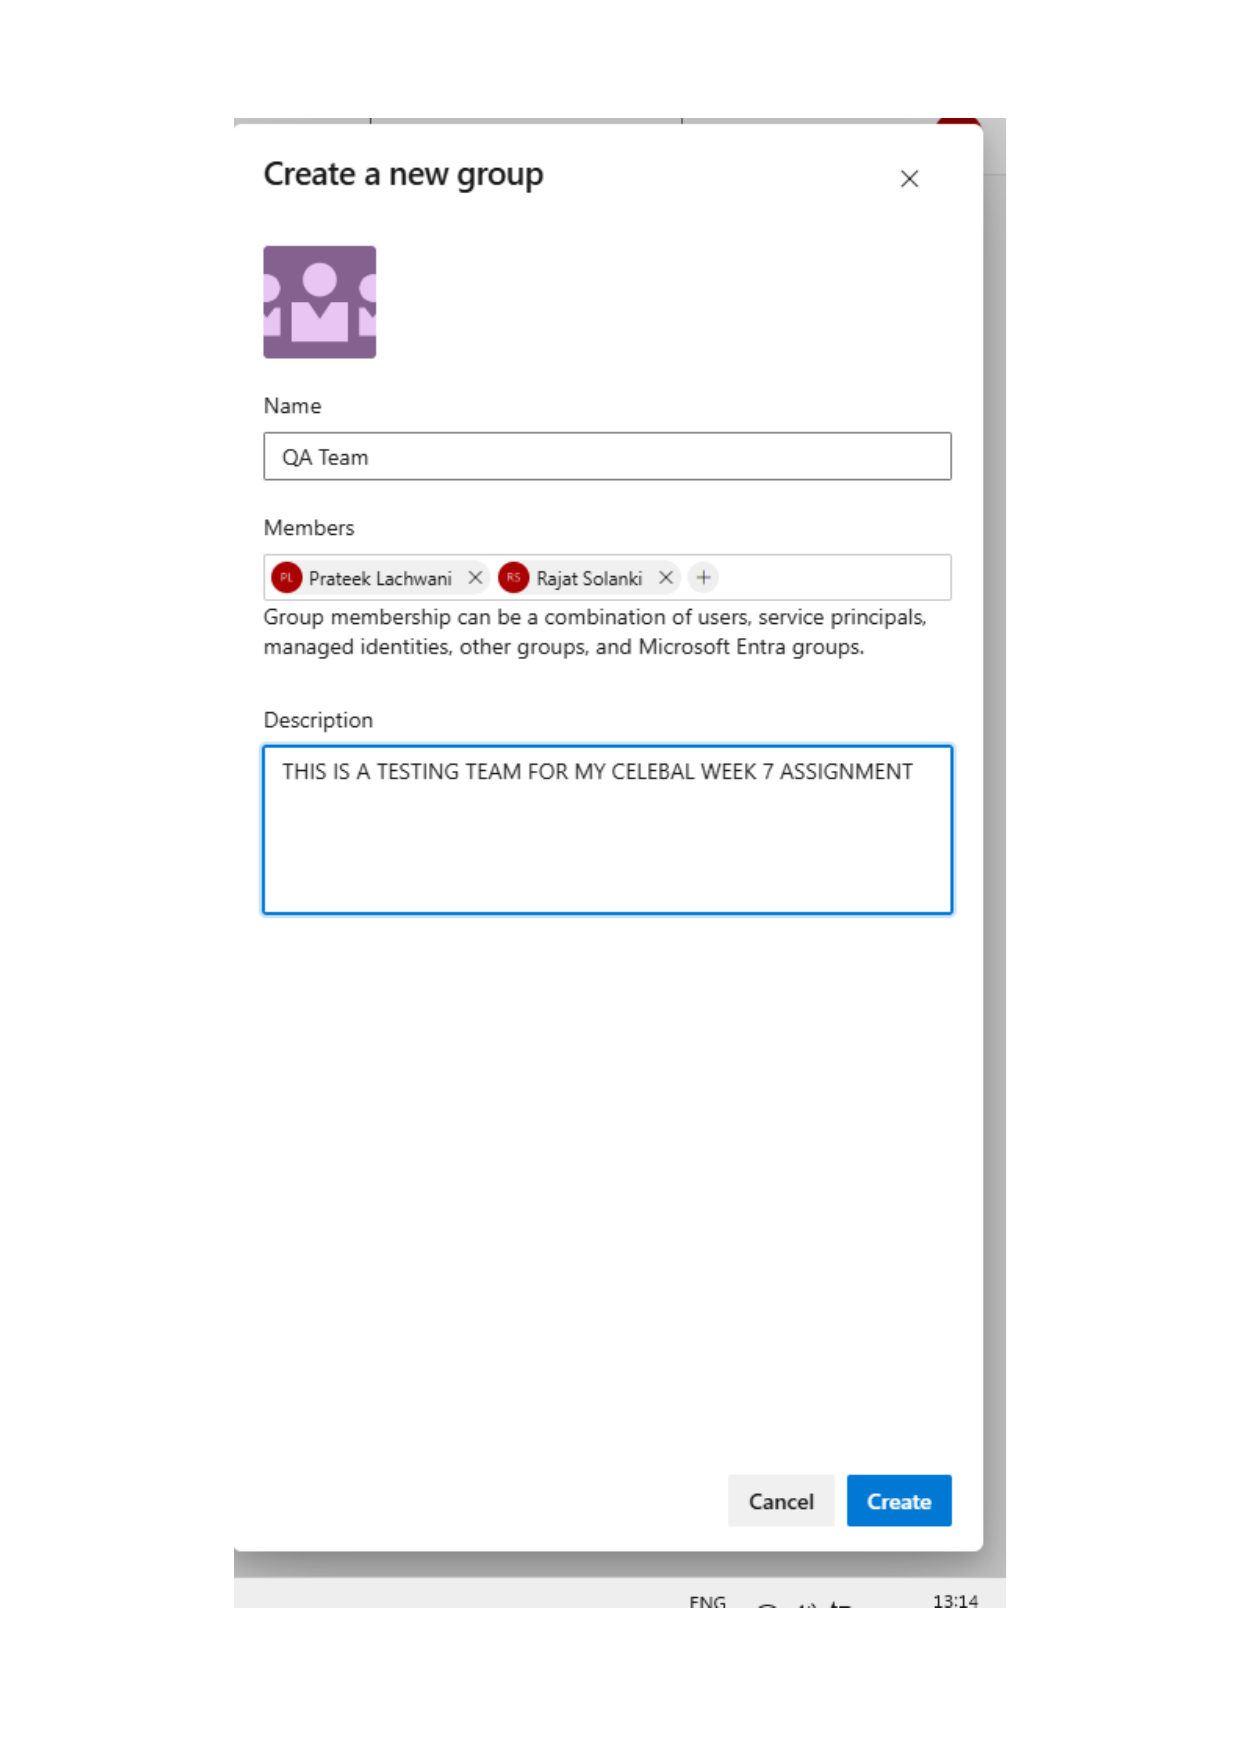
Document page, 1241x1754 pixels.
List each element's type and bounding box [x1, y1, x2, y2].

picture [234, 118, 1007, 1608]
